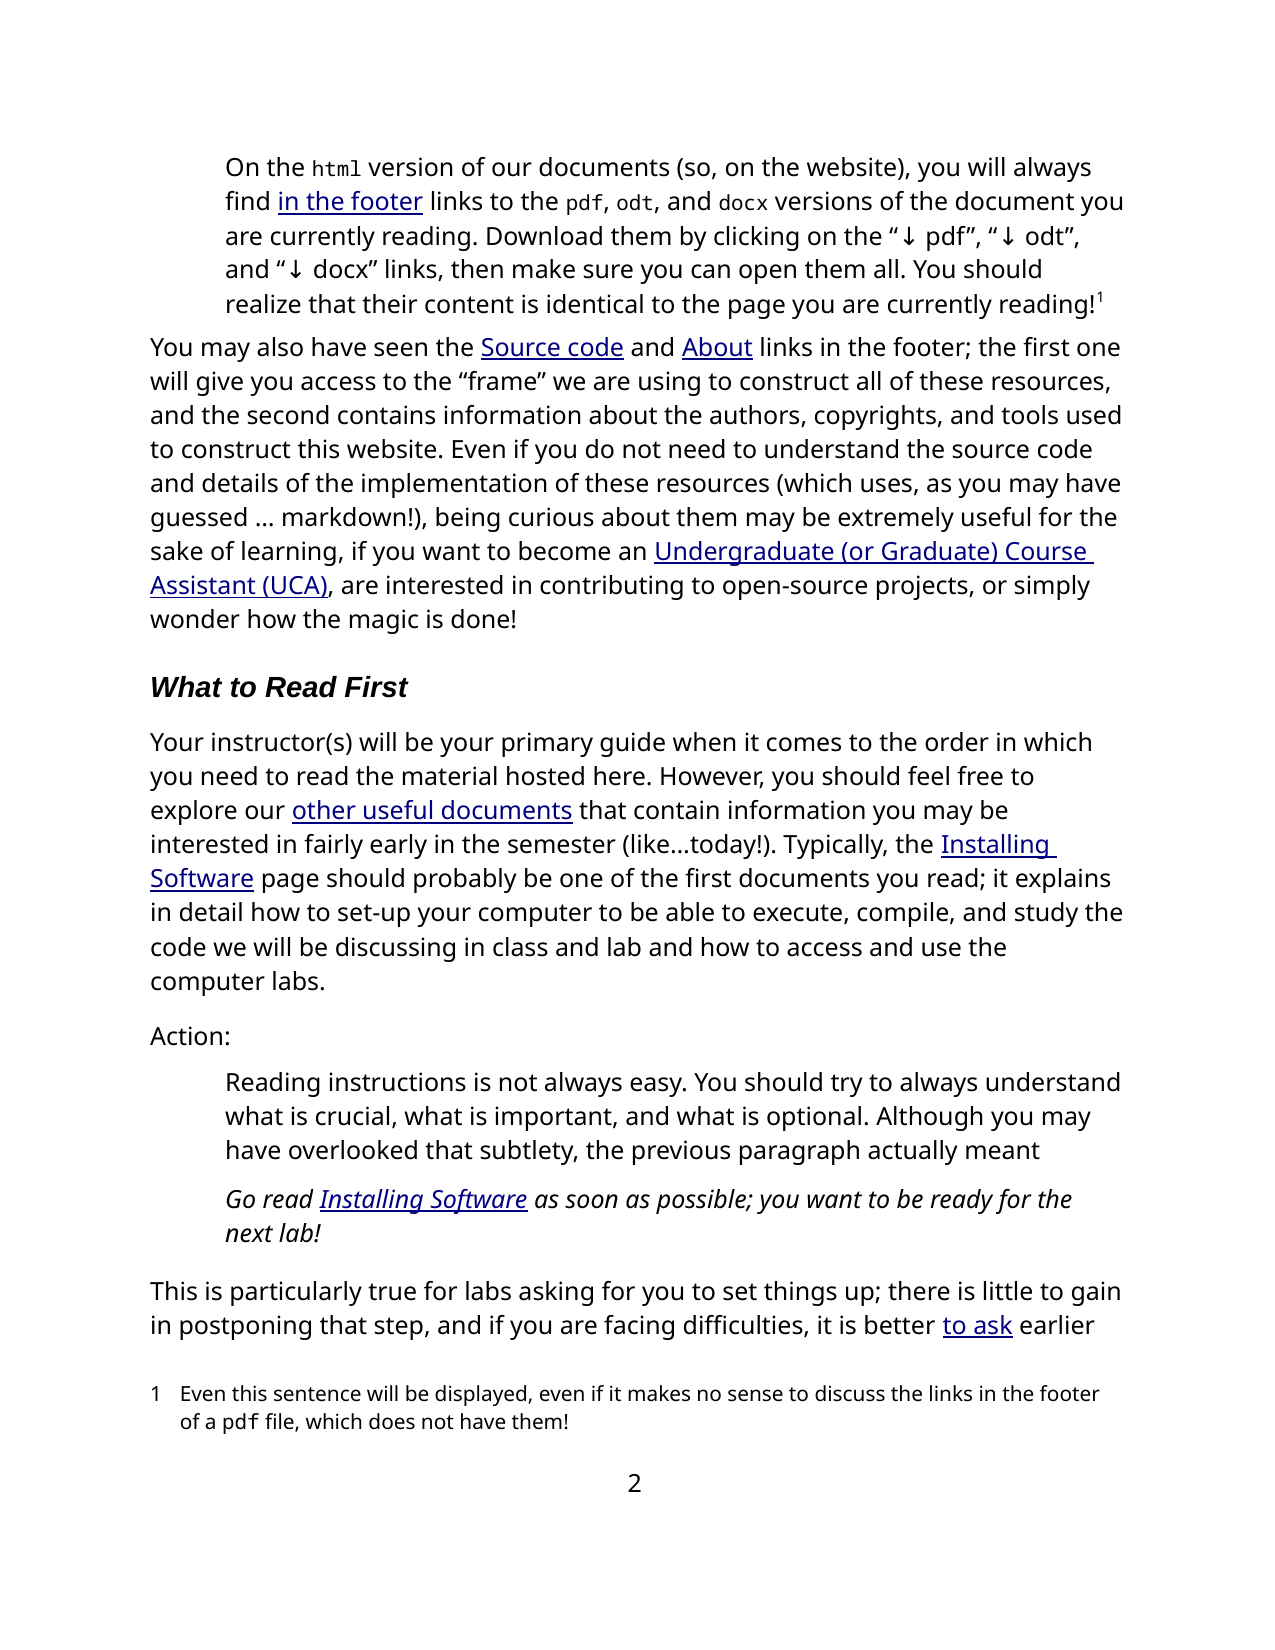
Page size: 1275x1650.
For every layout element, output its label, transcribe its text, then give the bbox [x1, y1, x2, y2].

text Reading instructions is not always easy. You should try to always understand what is crucial, what is important, and what is optional. Although you may have overlooked that subtlety, the previous paragraph actually meant [225, 1064, 1125, 1166]
text This is particularly true for labs asking for you to set things up; there is little to gain in postponing that step, and if you are facing difficulties, it is better to ask earlier [150, 1273, 1125, 1342]
text Action: [150, 1018, 1125, 1052]
text You may also have seen the Source code and About links in the footer; the first one will give you access to the “frame” we are using to construct all of these resources, and the second contains information about the authors, copyrights, and tools used to construct this website. Even if you do not need to understand the source code and details of the implementation of these resources (which uses, as you may have guessed … markdown!), being curious about them may be extremely useful for the sake of learning, if you want to become an Undergraduate (or Graduate) Course Assistant (UCA), are interested in contributing to open-source projects, or simply wonder how the magic is done! [150, 329, 1125, 636]
subtitle What to Read First [150, 670, 1125, 703]
text Go read Installing Software as soon as possible; you want to be ready for the next lab! [225, 1181, 1125, 1249]
text Your instructor(s) will be your primary guide when it comes to the order in which you need to read the material hosted here. However, you should feel free to explore our other useful documents that contain information you may be interested in fairly early in the semester (like…today!). Typically, the Installing Software page should probably be one of the first documents you read; it explains in detail how to set-up your computer to be able to execute, compile, and study the code we will be discussing in class and lab and how to access and use the computer labs. [150, 725, 1125, 997]
text On the html version of our documents (so, on the website), you will always find in the footer links to the pdf, odt, and docx versions of the document you are currently reading. Download them by clicking on the “↓ pdf”, “↓ odt”, and “↓ docx” links, then make sure you can open them all. You should realize that their content is identical to the page you are currently reading! [225, 150, 1125, 320]
text Even this sentence will be displayed, even if it makes no sense to discuss the links in the footer of a pdf file, which does not have them! [150, 1379, 1125, 1436]
